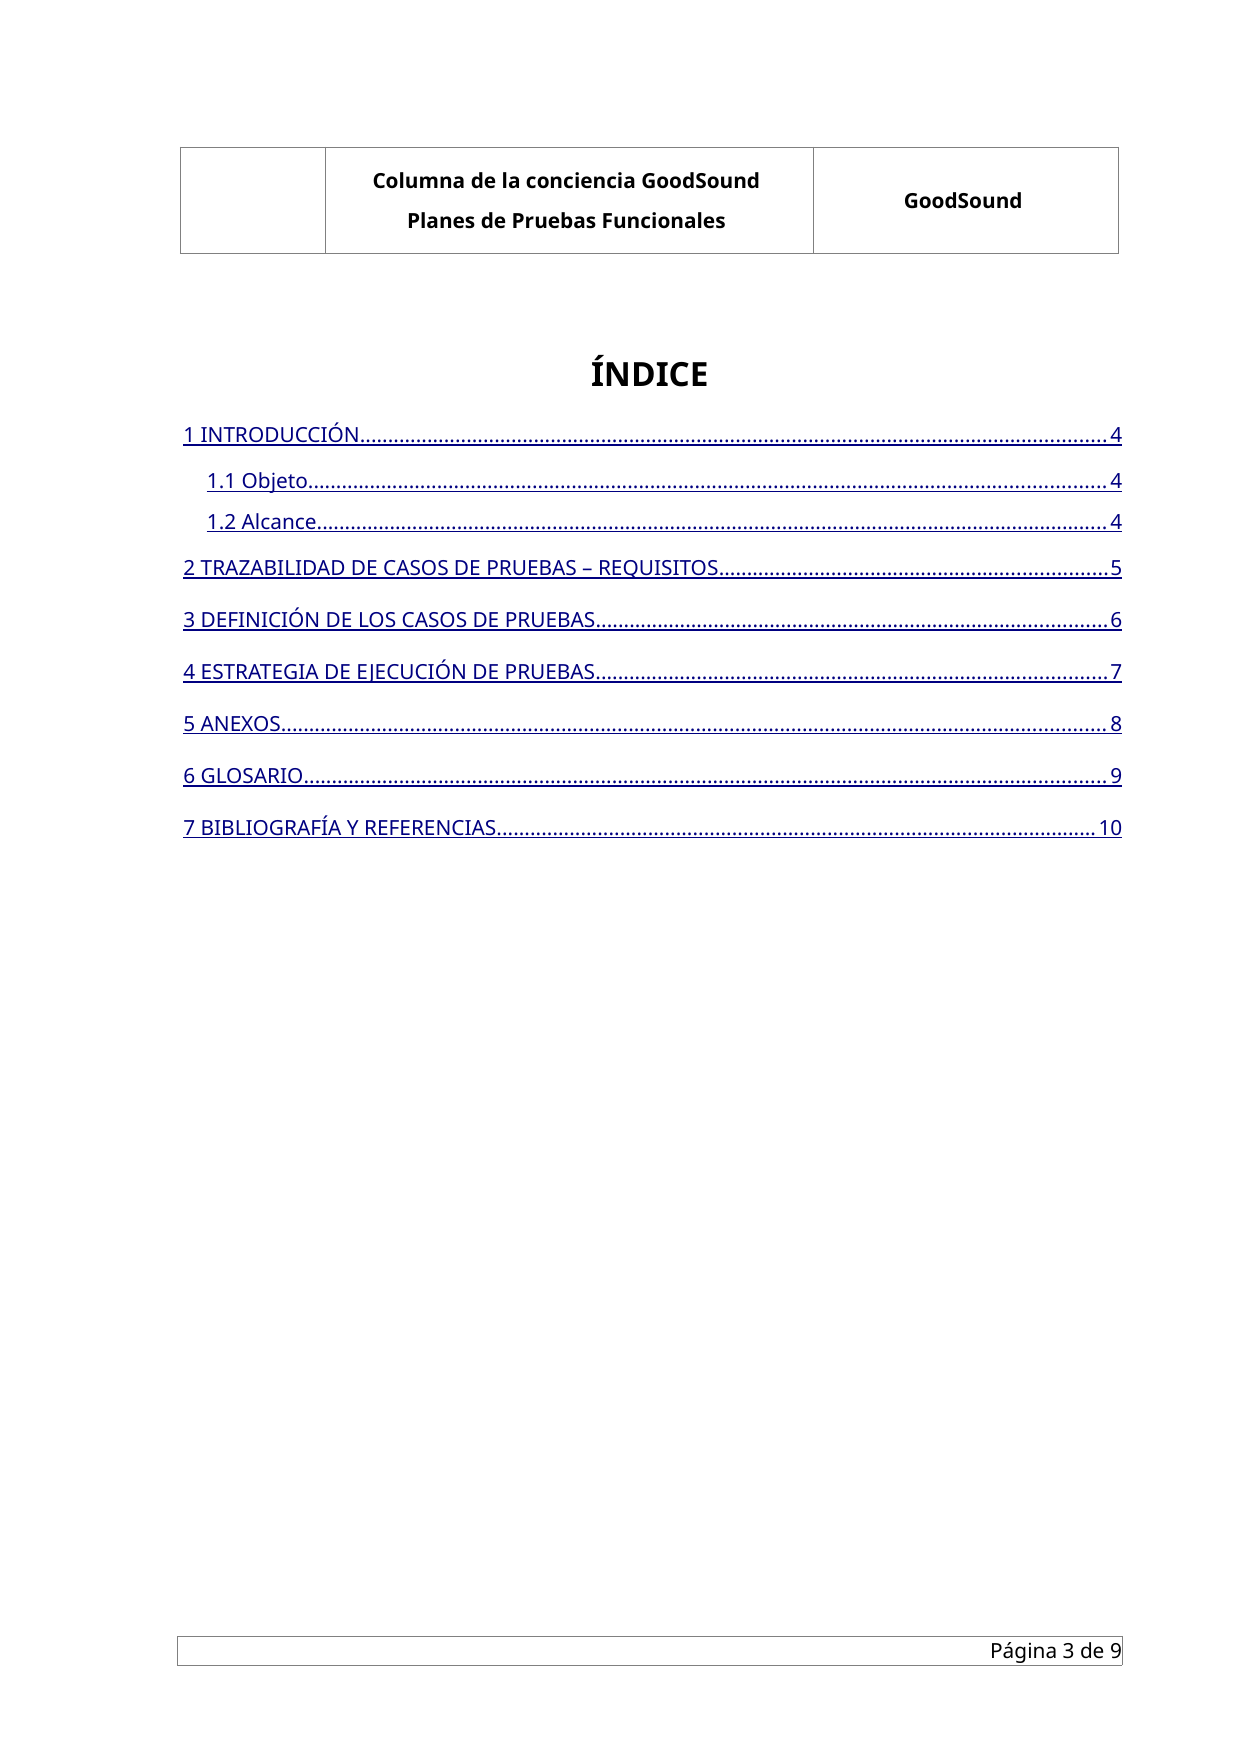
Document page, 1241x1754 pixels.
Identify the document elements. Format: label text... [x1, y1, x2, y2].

text 1 INTRODUCCIÓN 4 [183, 420, 1122, 444]
text 1.2 Alcance 4 [207, 507, 1122, 531]
text 2 TRAZABILIDAD DE CASOS DE PRUEBAS – REQUISITOS 5 [183, 553, 1122, 577]
subtitle ÍNDICE [177, 351, 1122, 396]
text 3 DEFINICIÓN DE LOS CASOS DE PRUEBAS 6 [183, 605, 1122, 629]
text 7 BIBLIOGRAFÍA Y REFERENCIAS 10 [183, 813, 1122, 837]
text 6 GLOSARIO 9 [183, 761, 1122, 785]
text 4 ESTRATEGIA DE EJECUCIÓN DE PRUEBAS 7 [183, 657, 1122, 681]
text 5 ANEXOS 8 [183, 709, 1122, 733]
text 1.1 Objeto 4 [207, 467, 1122, 491]
